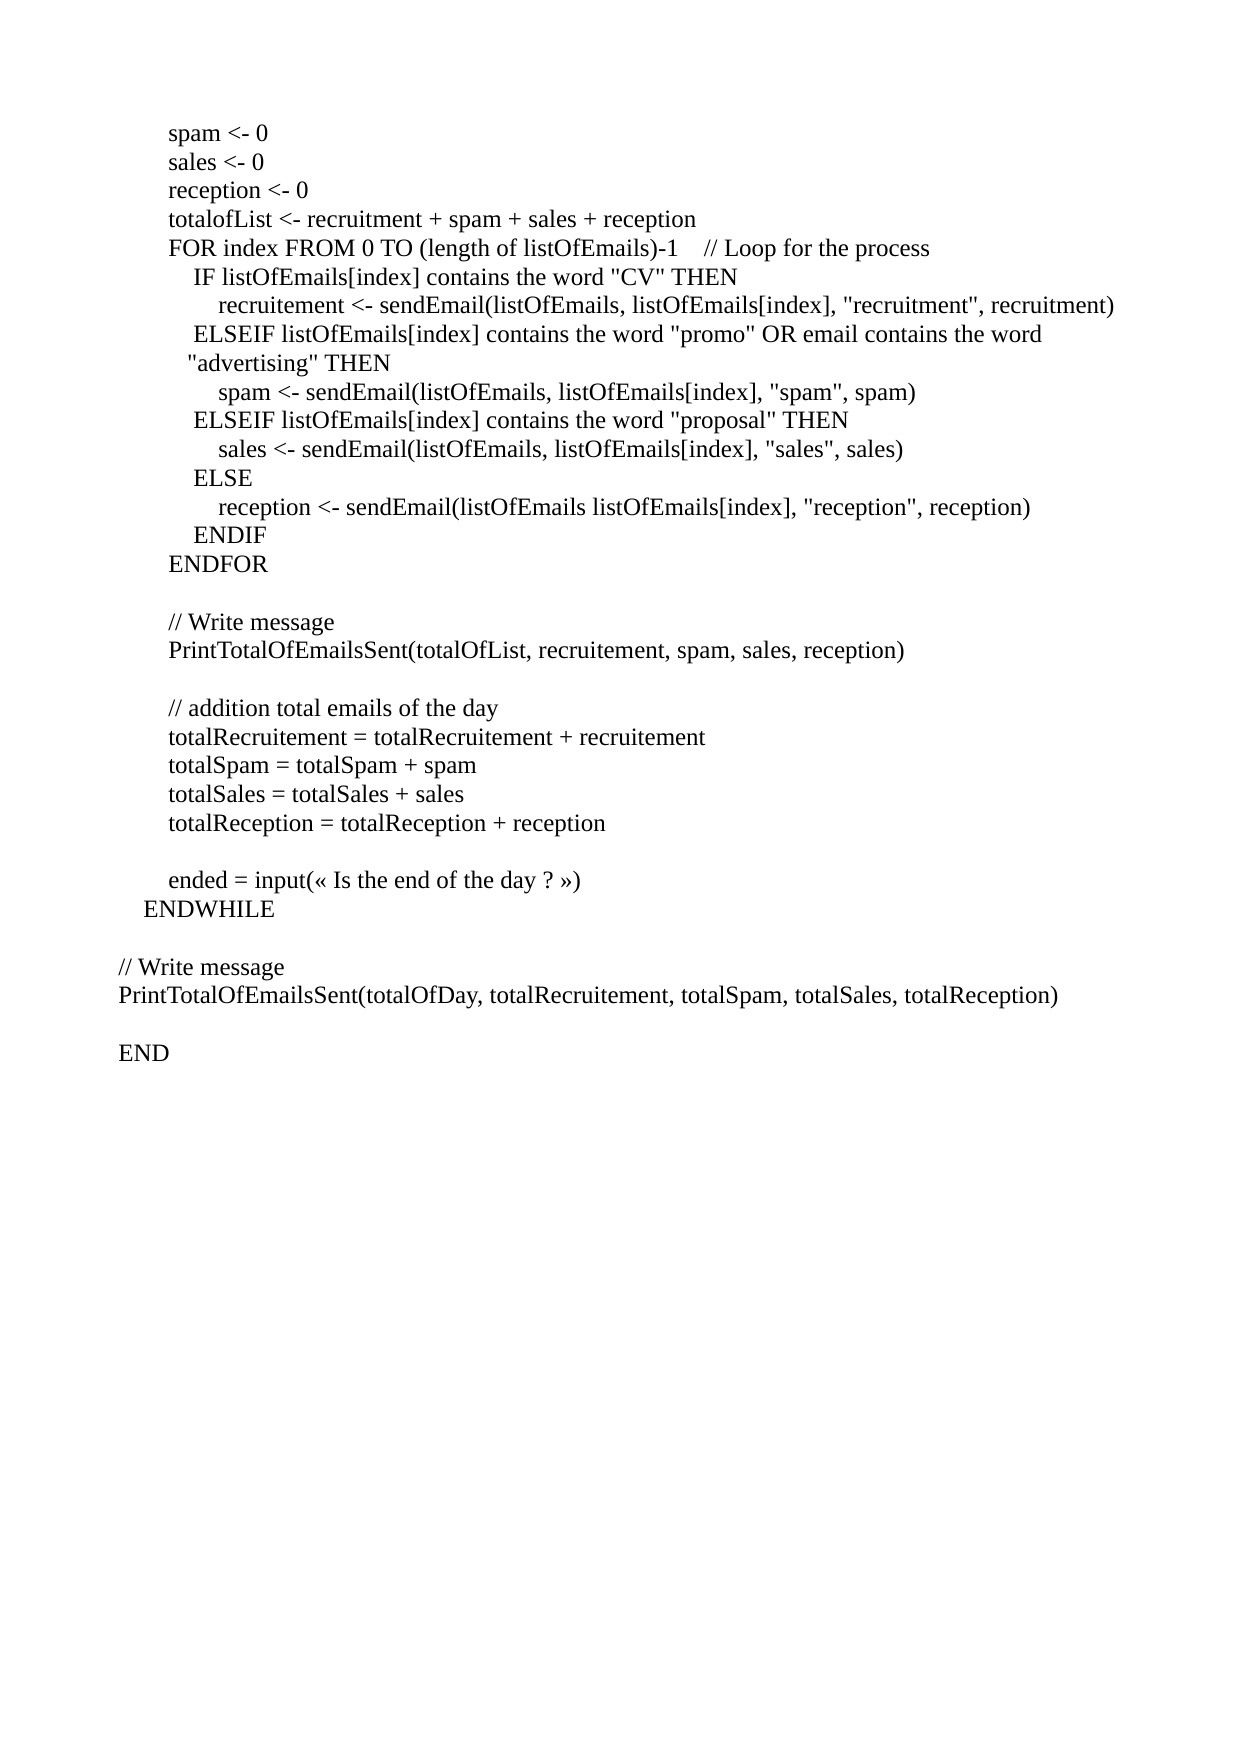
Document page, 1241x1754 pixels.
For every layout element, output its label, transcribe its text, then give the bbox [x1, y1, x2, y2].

text reception <- sendEmail(listOfEmails listOfEmails[index], "reception", reception) [118, 492, 1122, 521]
text FOR index FROM 0 TO (length of listOfEmails)-1 // Loop for the process [118, 233, 1122, 262]
text ENDFOR [118, 549, 1122, 578]
text totalRecruitement = totalRecruitement + recruitement [118, 722, 1122, 751]
text // Write message [118, 607, 1122, 636]
text ended = input(« Is the end of the day ? ») [118, 866, 1122, 894]
text recruitement <- sendEmail(listOfEmails, listOfEmails[index], "recruitment", recruitment) [118, 291, 1122, 319]
text ELSEIF listOfEmails[index] contains the word "proposal" THEN [118, 406, 1122, 434]
text // addition total emails of the day [118, 693, 1122, 722]
text // Write message [118, 952, 1122, 981]
text spam <- sendEmail(listOfEmails, listOfEmails[index], "spam", spam) [118, 377, 1122, 406]
text ELSEIF listOfEmails[index] contains the word "promo" OR email contains the word [118, 319, 1122, 348]
text totalSpam = totalSpam + spam [118, 751, 1122, 779]
text IF listOfEmails[index] contains the word "CV" THEN [118, 262, 1122, 291]
text sales <- 0 [118, 147, 1122, 176]
text PrintTotalOfEmailsSent(totalOfList, recruitement, spam, sales, reception) [118, 636, 1122, 664]
text ENDWHILE [118, 894, 1122, 923]
text totalSales = totalSales + sales [118, 779, 1122, 808]
text "advertising" THEN [118, 348, 1122, 377]
text sales <- sendEmail(listOfEmails, listOfEmails[index], "sales", sales) [118, 434, 1122, 463]
text reception <- 0 [118, 176, 1122, 204]
text ELSE [118, 463, 1122, 492]
text spam <- 0 [118, 118, 1122, 147]
text ENDIF [118, 521, 1122, 549]
text PrintTotalOfEmailsSent(totalOfDay, totalRecruitement, totalSpam, totalSales, totalReception) [118, 981, 1122, 1009]
text END [118, 1038, 1122, 1067]
text totalReception = totalReception + reception [118, 808, 1122, 837]
text totalofList <- recruitment + spam + sales + reception [118, 204, 1122, 233]
